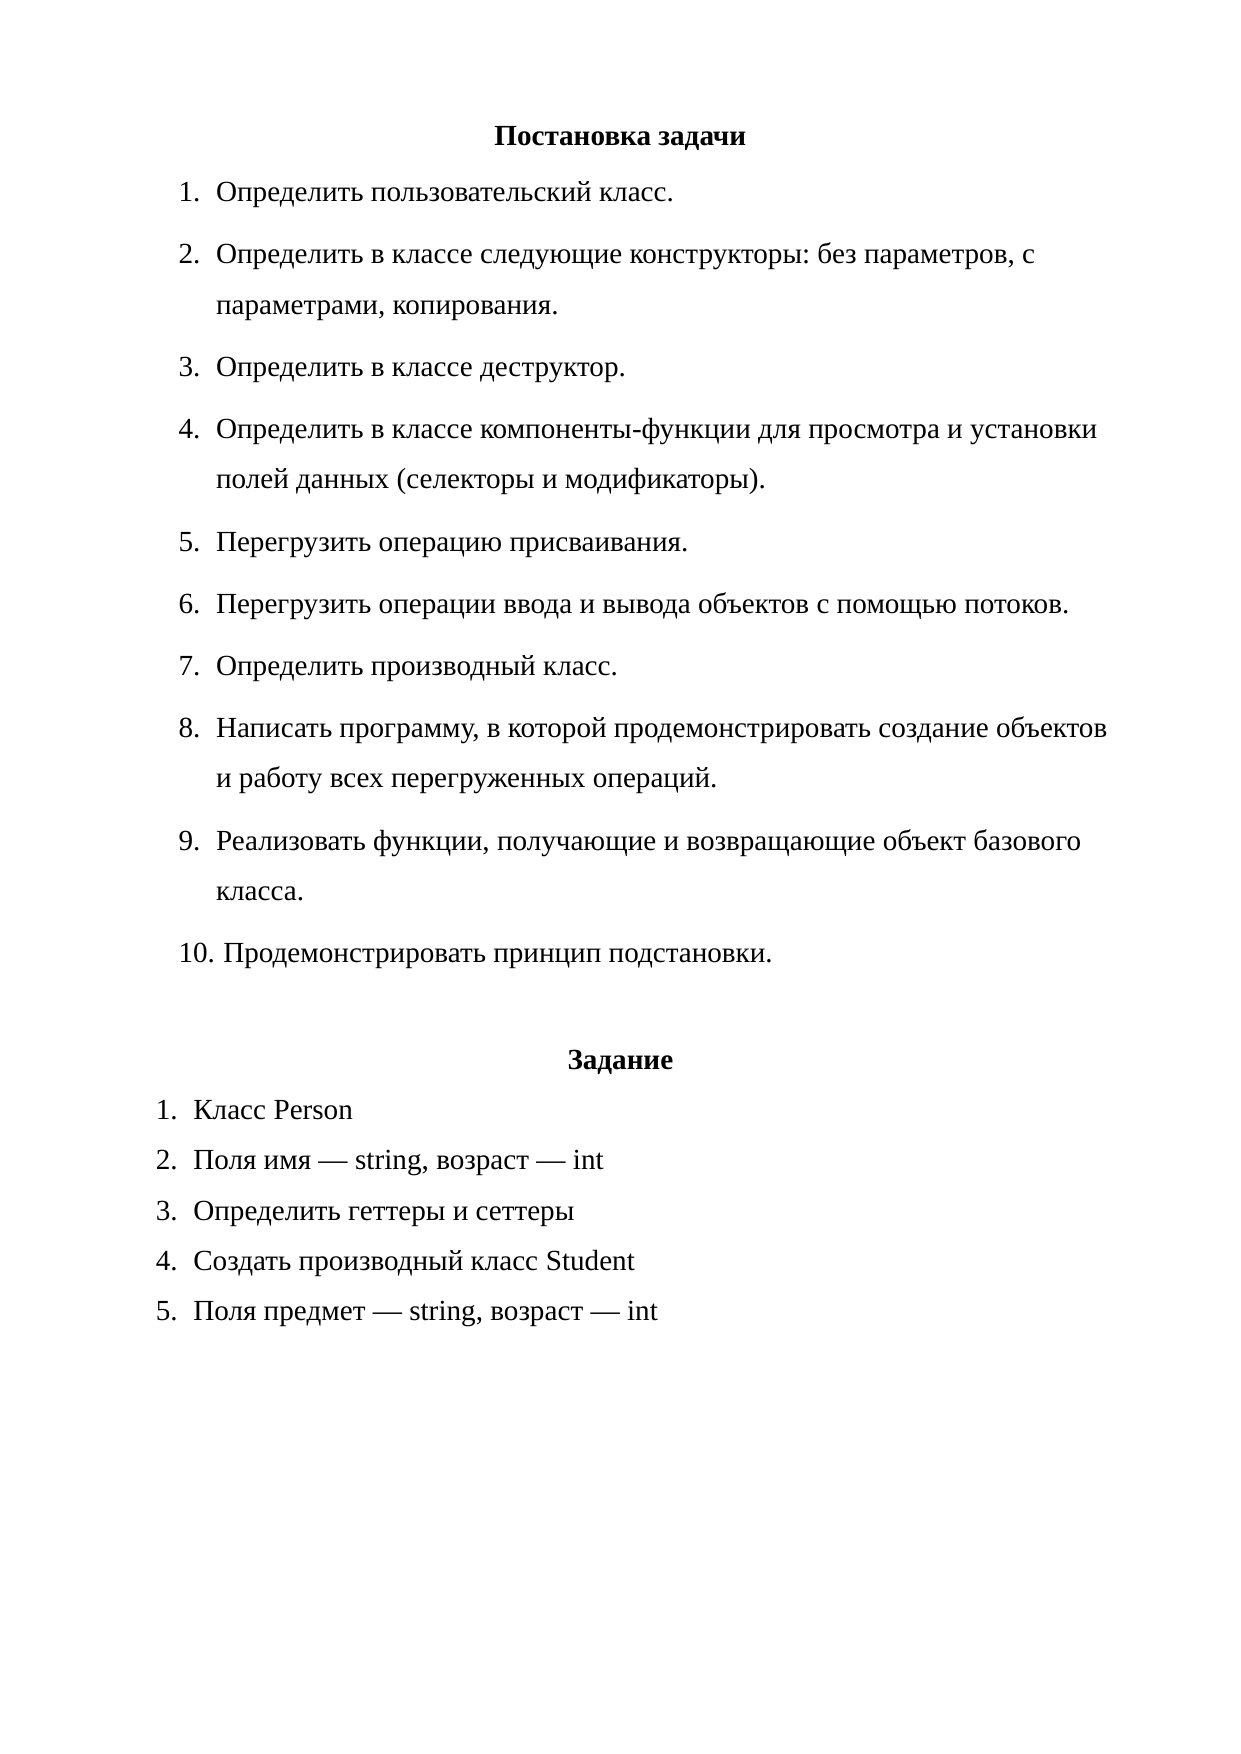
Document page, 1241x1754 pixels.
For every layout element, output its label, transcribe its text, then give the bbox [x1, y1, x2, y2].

text Постановка задачи [118, 118, 1122, 152]
subtitle Написать программу, в которой продемонстрировать создание объектов и работу всех перегруженных операций. [178, 710, 1122, 794]
list Поля предмет — string, возраст — int [156, 1293, 1122, 1327]
subtitle Определить в классе следующие конструкторы: без параметров, с параметрами, копирования. [178, 237, 1122, 320]
subtitle Продемонстрировать принцип подстановки. [178, 935, 1122, 969]
subtitle Определить в классе деструктор. [178, 349, 1122, 383]
text Задание [118, 1042, 1122, 1075]
subtitle Перегрузить операции ввода и вывода объектов с помощью потоков. [178, 586, 1122, 619]
subtitle Определить в классе компоненты-функции для просмотра и установки полей данных (селекторы и модификаторы). [178, 411, 1122, 495]
list Определить геттеры и сеттеры [156, 1193, 1122, 1226]
subtitle Определить пользовательский класс. [178, 174, 1122, 208]
subtitle Реализовать функции, получающие и возвращающие объект базового класса. [178, 823, 1122, 907]
subtitle Определить производный класс. [178, 648, 1122, 682]
list Поля имя — string, возраст — int [156, 1142, 1122, 1176]
list Класс Person [156, 1092, 1122, 1126]
subtitle Перегрузить операцию присваивания. [178, 524, 1122, 557]
list Создать производный класс Student [156, 1243, 1122, 1277]
